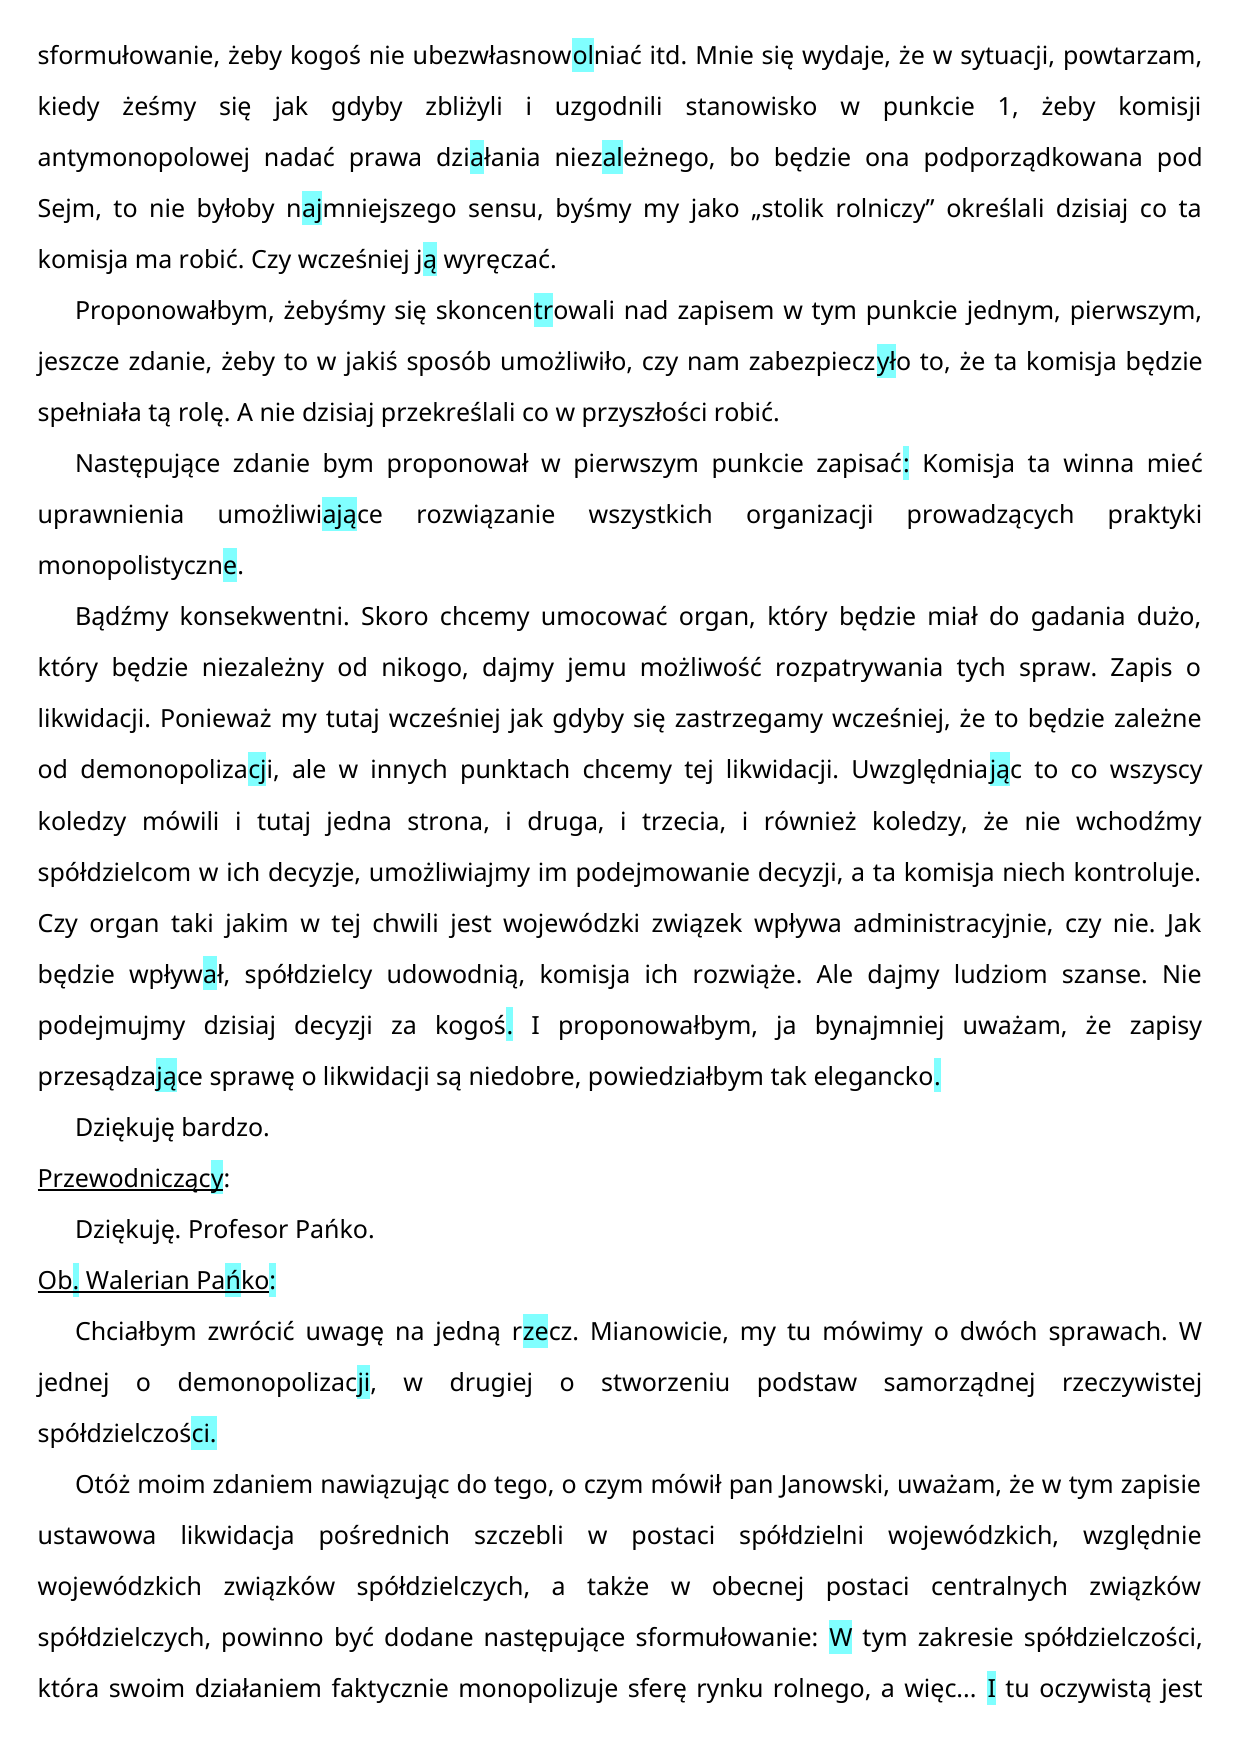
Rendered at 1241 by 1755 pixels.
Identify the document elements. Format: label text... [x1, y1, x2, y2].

text sformułowanie, żeby kogoś nie ubezwłasnowolniać itd. Mnie się wydaje, że w sytuacji, powtarzam, kiedy żeśmy się jak gdyby zbliżyli i uzgodnili stanowisko w punkcie 1, żeby komisji antymonopolowej nadać prawa działania niezależnego, bo będzie ona podporządkowana pod Sejm, to nie byłoby najmniejszego sensu, byśmy my jako „stolik rolniczy” określali dzisiaj co ta komisja ma robić. Czy wcześniej ją wyręczać. [37, 37, 1203, 276]
text Dziękuję. Profesor Pańko. [37, 1211, 1203, 1246]
text Dziękuję bardzo. [37, 1109, 1203, 1143]
text Bądźmy konsekwentni. Skoro chcemy umocować organ, który będzie miał do gadania dużo, który będzie niezależny od nikogo, dajmy jemu możliwość rozpatrywania tych spraw. Zapis o likwidacji. Ponieważ my tutaj wcześniej jak gdyby się zastrzegamy wcześniej, że to będzie zależne od demonopolizacji, ale w innych punktach chcemy tej likwidacji. Uwzględniając to co wszyscy koledzy mówili i tutaj jedna strona, i druga, i trzecia, i również koledzy, że nie wchodźmy spółdzielcom w ich decyzje, umożliwiajmy im podejmowanie decyzji, a ta komisja niech kontroluje. Czy organ taki jakim w tej chwili jest wojewódzki związek wpływa administracyjnie, czy nie. Jak będzie wpływał, spółdzielcy udowodnią, komisja ich rozwiąże. Ale dajmy ludziom szanse. Nie podejmujmy dzisiaj decyzji za kogoś. I proponowałbym, ja bynajmniej uważam, że zapisy przesądzające sprawę o likwidacji są niedobre, powiedziałbym tak elegancko. [37, 599, 1203, 1092]
text Ob. Walerian Pańko: [37, 1262, 1203, 1297]
text Otóż moim zdaniem nawiązując do tego, o czym mówił pan Janowski, uważam, że w tym zapisie ustawowa likwidacja pośrednich szczebli w postaci spółdzielni wojewódzkich, względnie wojewódzkich związków spółdzielczych, a także w obecnej postaci centralnych związków spółdzielczych, powinno być dodane następujące sformułowanie: W tym zakresie spółdzielczości, która swoim działaniem faktycznie monopolizuje sferę rynku rolnego, a więc... I tu oczywistą jest [37, 1467, 1203, 1705]
text Przewodniczący: [37, 1160, 1203, 1194]
text Proponowałbym, żebyśmy się skoncentrowali nad zapisem w tym punkcie jednym, pierwszym, jeszcze zdanie, żeby to w jakiś sposób umożliwiło, czy nam zabezpieczyło to, że ta komisja będzie spełniała tą rolę. A nie dzisiaj przekreślali co w przyszłości robić. [37, 293, 1203, 429]
text Chciałbym zwrócić uwagę na jedną rzecz. Mianowicie, my tu mówimy o dwóch sprawach. W jednej o demonopolizacji, w drugiej o stworzeniu podstaw samorządnej rzeczywistej spółdzielczości. [37, 1313, 1203, 1450]
text Następujące zdanie bym proponował w pierwszym punkcie zapisać: Komisja ta winna mieć uprawnienia umożliwiające rozwiązanie wszystkich organizacji prowadzących praktyki monopolistyczne. [37, 446, 1203, 582]
